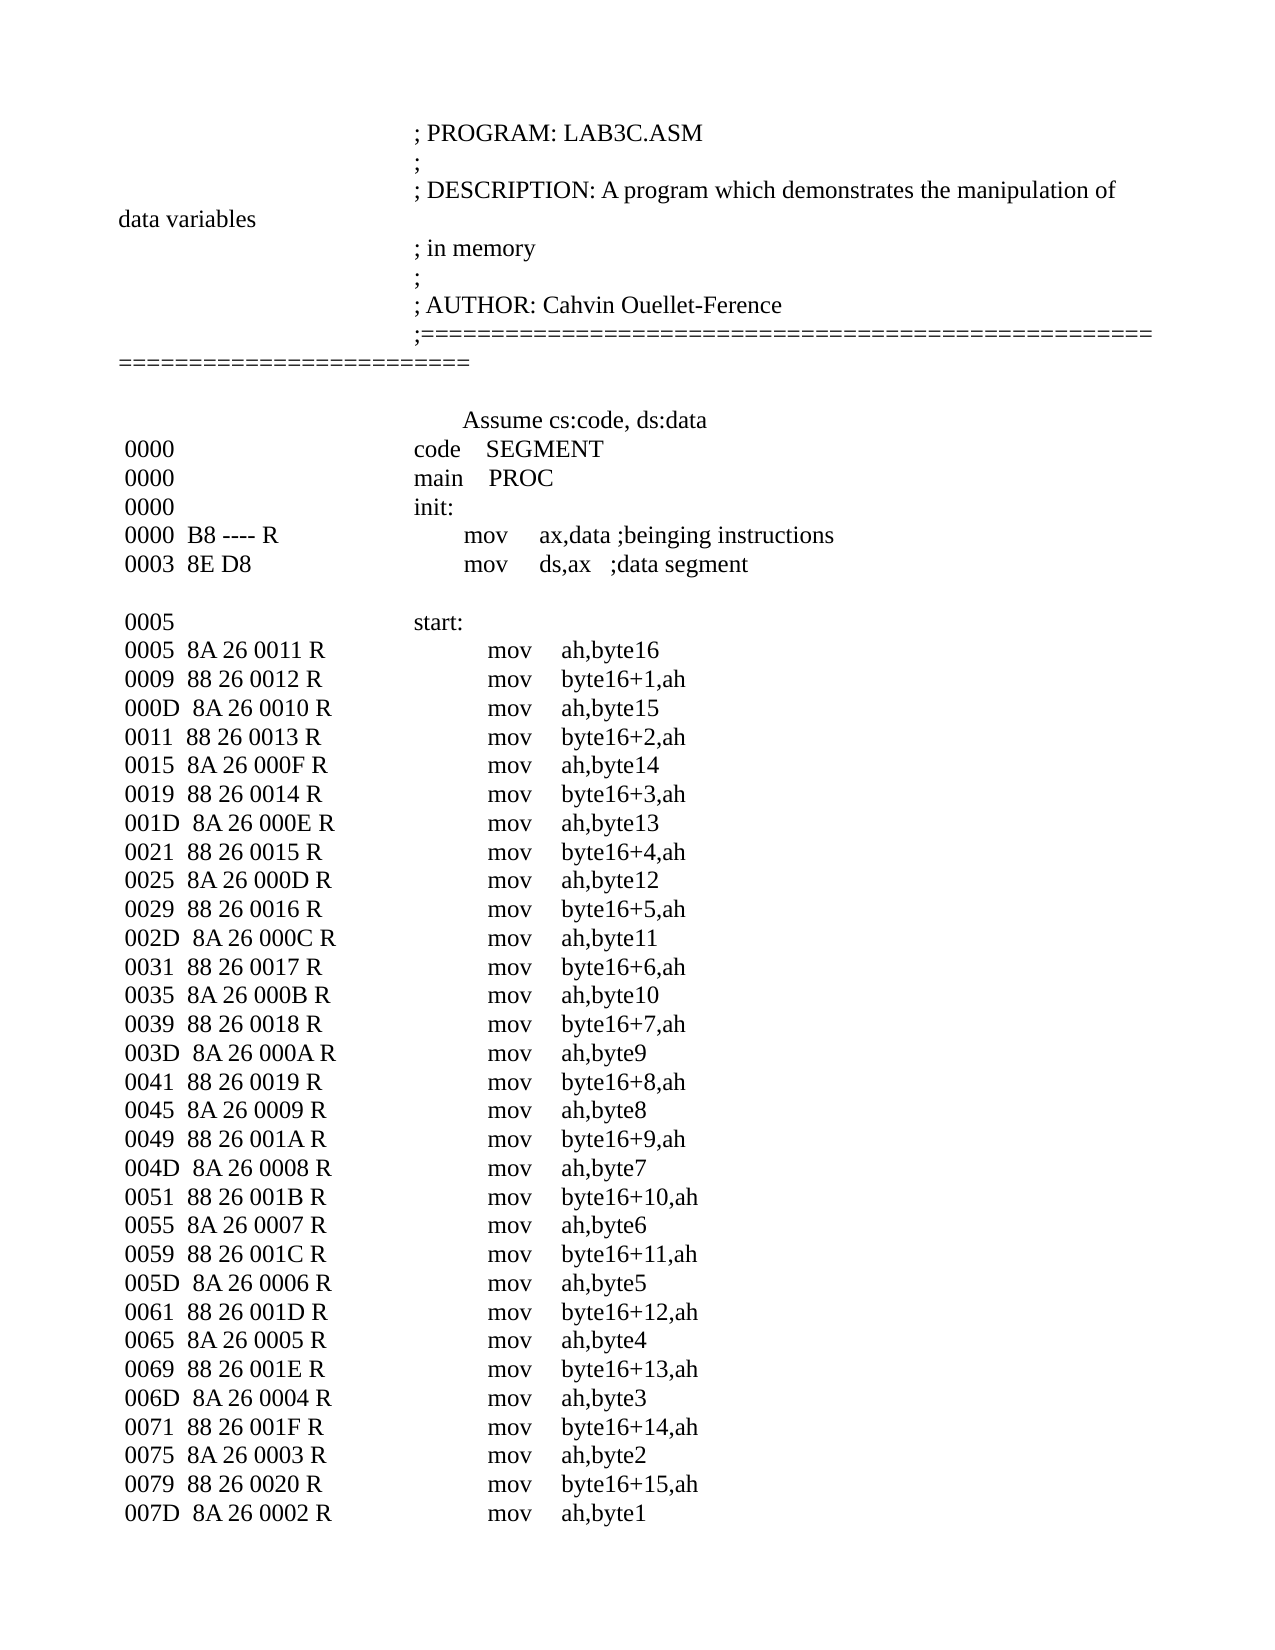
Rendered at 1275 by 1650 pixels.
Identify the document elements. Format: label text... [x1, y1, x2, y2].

text 0000 main PROC [118, 463, 1157, 492]
text 0031 88 26 0017 R mov byte16+6,ah [118, 952, 1157, 981]
text 0065 8A 26 0005 R mov ah,byte4 [118, 1326, 1157, 1354]
text ; [118, 262, 1157, 291]
text ; [118, 147, 1157, 176]
text 0019 88 26 0014 R mov byte16+3,ah [118, 779, 1157, 808]
text 0079 88 26 0020 R mov byte16+15,ah [118, 1469, 1157, 1498]
text 001D 8A 26 000E R mov ah,byte13 [118, 808, 1157, 837]
text 0055 8A 26 0007 R mov ah,byte6 [118, 1211, 1157, 1239]
text 0069 88 26 001E R mov byte16+13,ah [118, 1354, 1157, 1383]
text 0051 88 26 001B R mov byte16+10,ah [118, 1182, 1157, 1211]
text 0059 88 26 001C R mov byte16+11,ah [118, 1239, 1157, 1268]
text 003D 8A 26 000A R mov ah,byte9 [118, 1038, 1157, 1067]
text 0003 8E D8 mov ds,ax ;data segment [118, 549, 1157, 578]
text 0029 88 26 0016 R mov byte16+5,ah [118, 894, 1157, 923]
text 0049 88 26 001A R mov byte16+9,ah [118, 1124, 1157, 1153]
text 0009 88 26 0012 R mov byte16+1,ah [118, 664, 1157, 693]
text 0021 88 26 0015 R mov byte16+4,ah [118, 837, 1157, 866]
text ; DESCRIPTION: A program which demonstrates the manipulation of data variables [118, 176, 1157, 233]
text 0000 init: [118, 492, 1157, 521]
text 000D 8A 26 0010 R mov ah,byte15 [118, 693, 1157, 722]
text 0045 8A 26 0009 R mov ah,byte8 [118, 1096, 1157, 1124]
text 0000 code SEGMENT [118, 434, 1157, 463]
text 005D 8A 26 0006 R mov ah,byte5 [118, 1268, 1157, 1297]
text 0041 88 26 0019 R mov byte16+8,ah [118, 1067, 1157, 1096]
text ;============================================================================= [118, 319, 1157, 377]
text 0015 8A 26 000F R mov ah,byte14 [118, 751, 1157, 779]
text 0011 88 26 0013 R mov byte16+2,ah [118, 722, 1157, 751]
text ; PROGRAM: LAB3C.ASM [118, 118, 1157, 147]
text 0061 88 26 001D R mov byte16+12,ah [118, 1297, 1157, 1326]
text 0039 88 26 0018 R mov byte16+7,ah [118, 1009, 1157, 1038]
text 0005 8A 26 0011 R mov ah,byte16 [118, 636, 1157, 664]
text 0035 8A 26 000B R mov ah,byte10 [118, 981, 1157, 1009]
text ; AUTHOR: Cahvin Ouellet-Ference [118, 291, 1157, 319]
text 004D 8A 26 0008 R mov ah,byte7 [118, 1153, 1157, 1182]
text 007D 8A 26 0002 R mov ah,byte1 [118, 1498, 1157, 1527]
text 0075 8A 26 0003 R mov ah,byte2 [118, 1441, 1157, 1469]
text Assume cs:code, ds:data [118, 406, 1157, 434]
text 002D 8A 26 000C R mov ah,byte11 [118, 923, 1157, 952]
text 0000 B8 ---- R mov ax,data ;beinging instructions [118, 521, 1157, 549]
text 0025 8A 26 000D R mov ah,byte12 [118, 866, 1157, 894]
text 0071 88 26 001F R mov byte16+14,ah [118, 1412, 1157, 1441]
text ; in memory [118, 233, 1157, 262]
text 0005 start: [118, 607, 1157, 636]
text 006D 8A 26 0004 R mov ah,byte3 [118, 1383, 1157, 1412]
